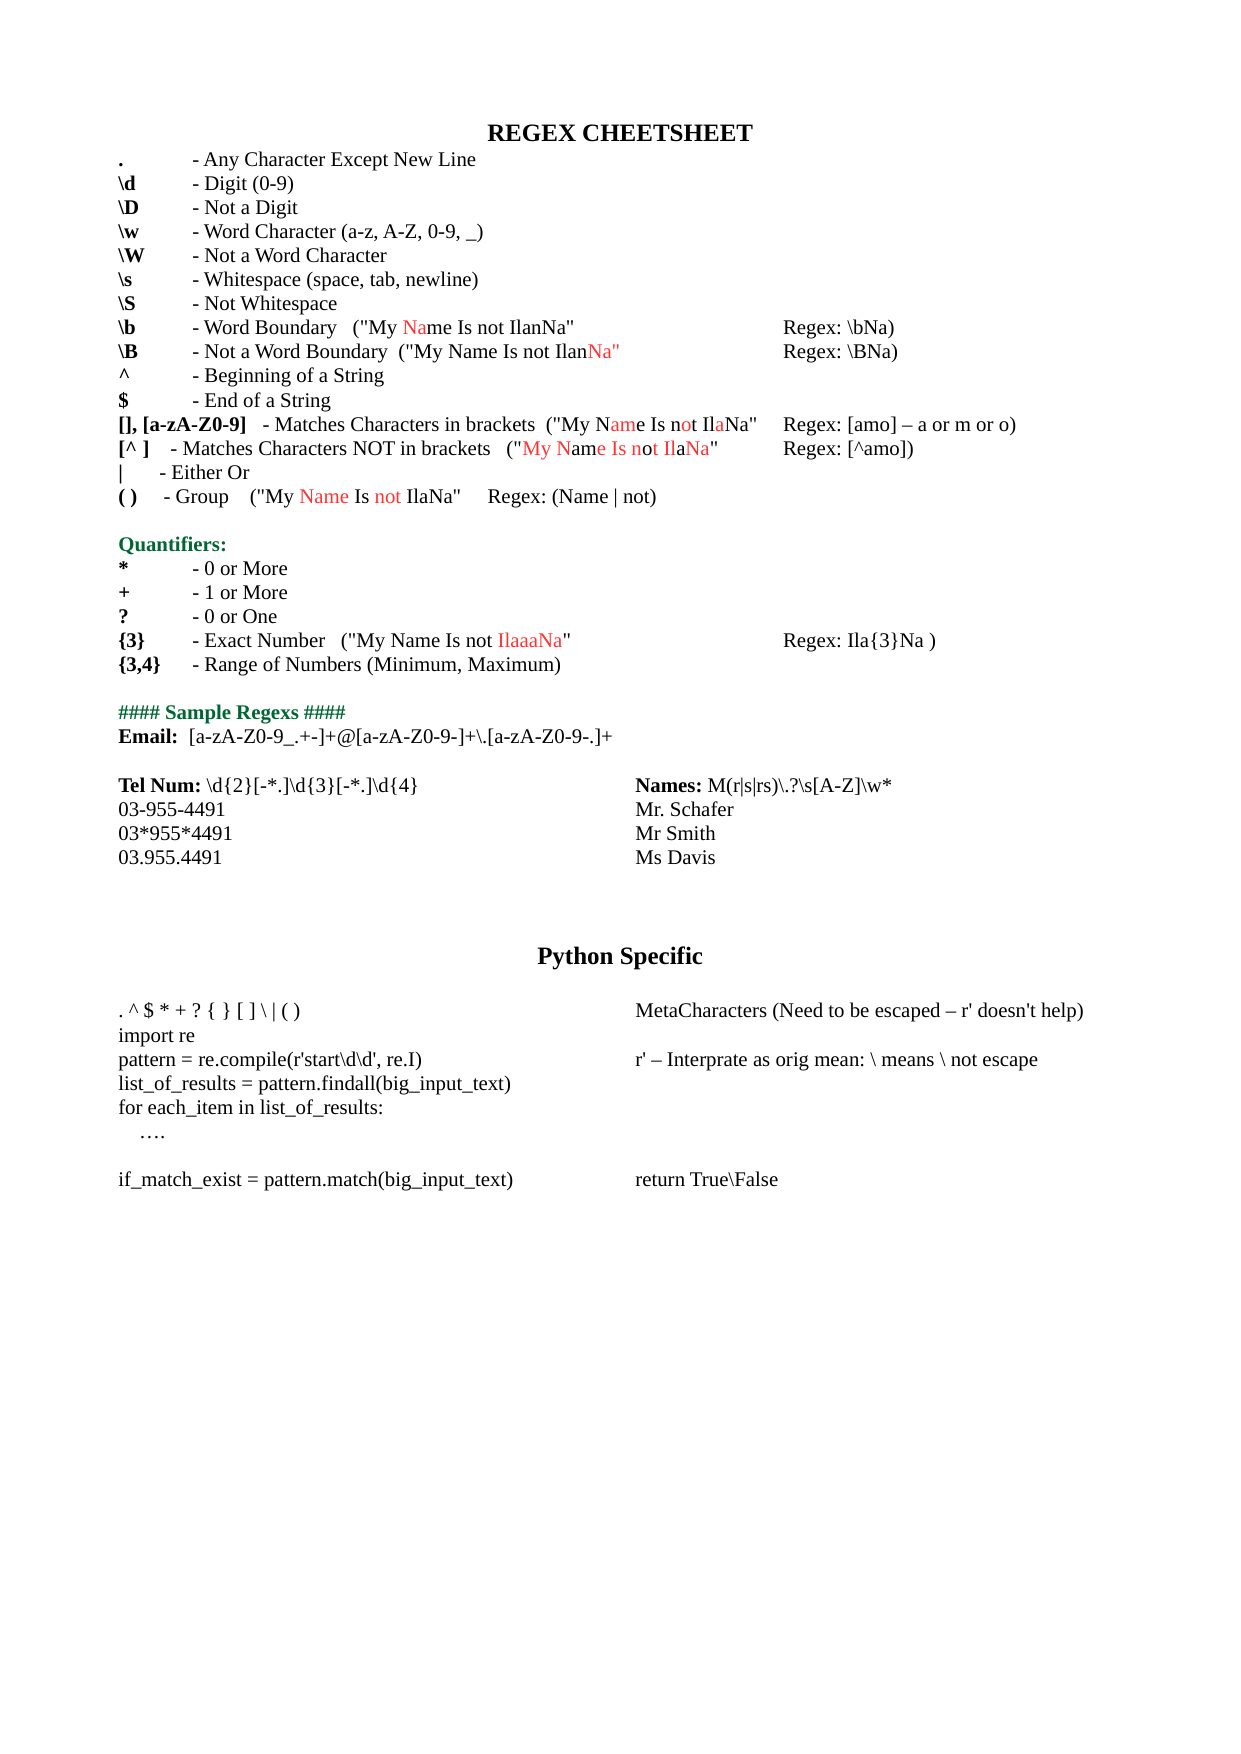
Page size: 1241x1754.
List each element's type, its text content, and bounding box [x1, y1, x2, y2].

text | - Either Or [118, 460, 1122, 484]
text Tel Num: \d{2}[-*.]\d{3}[-*.]\d{4} Names: M(r|s|rs)\.?\s[A-Z]\w* [118, 772, 1122, 797]
text \b - Word Boundary ("My Name Is not IlanNa" Regex: \bNa) [118, 315, 1122, 339]
text [], [a-zA-Z0-9] - Matches Characters in brackets ("My Name Is not IlaNa" Regex: [amo] – a or m or o) [118, 412, 1122, 436]
text \W - Not a Word Character [118, 243, 1122, 267]
text [^ ] - Matches Characters NOT in brackets ("My Name Is not IlaNa" Regex: [^amo]) [118, 436, 1122, 460]
text {3} - Exact Number ("My Name Is not IlaaaNa" Regex: Ila{3}Na ) [118, 628, 1122, 652]
text $ - End of a String [118, 387, 1122, 412]
text 03.955.4491 Ms Davis [118, 845, 1122, 869]
text \w - Word Character (a-z, A-Z, 0-9, _) [118, 219, 1122, 243]
text Quantifiers: [118, 532, 1122, 556]
text ? - 0 or One [118, 604, 1122, 628]
text if_match_exist = pattern.match(big_input_text) return True\False [118, 1167, 1122, 1191]
text 03-955-4491 Mr. Schafer [118, 797, 1122, 821]
text …. [118, 1119, 1122, 1143]
text #### Sample Regexs #### [118, 700, 1122, 724]
text for each_item in list_of_results: [118, 1095, 1122, 1119]
text ^ - Beginning of a String [118, 363, 1122, 387]
text + - 1 or More [118, 580, 1122, 604]
text . ^ $ * + ? { } [ ] \ | ( ) MetaCharacters (Need to be escaped – r' doesn't help) [118, 998, 1122, 1022]
text . - Any Character Except New Line [118, 147, 1122, 171]
text pattern = re.compile(r'start\d\d', re.I) r' – Interprate as orig mean: \ means \ not escape [118, 1047, 1122, 1071]
text \B - Not a Word Boundary ("My Name Is not IlanNa" Regex: \BNa) [118, 339, 1122, 363]
text 03*955*4491 Mr Smith [118, 821, 1122, 845]
text {3,4} - Range of Numbers (Minimum, Maximum) [118, 652, 1122, 676]
text ( ) - Group ("My Name Is not IlaNa" Regex: (Name | not) [118, 484, 1122, 508]
text \S - Not Whitespace [118, 291, 1122, 315]
text Python Specific [118, 941, 1122, 970]
text \d - Digit (0-9) [118, 171, 1122, 195]
text * - 0 or More [118, 556, 1122, 580]
text \s - Whitespace (space, tab, newline) [118, 267, 1122, 291]
text import re [118, 1022, 1122, 1047]
text list_of_results = pattern.findall(big_input_text) [118, 1071, 1122, 1095]
text REGEX CHEETSHEET [118, 118, 1122, 147]
text \D - Not a Digit [118, 195, 1122, 219]
text Email: [a-zA-Z0-9_.+-]+@[a-zA-Z0-9-]+\.[a-zA-Z0-9-.]+ [118, 724, 1122, 748]
